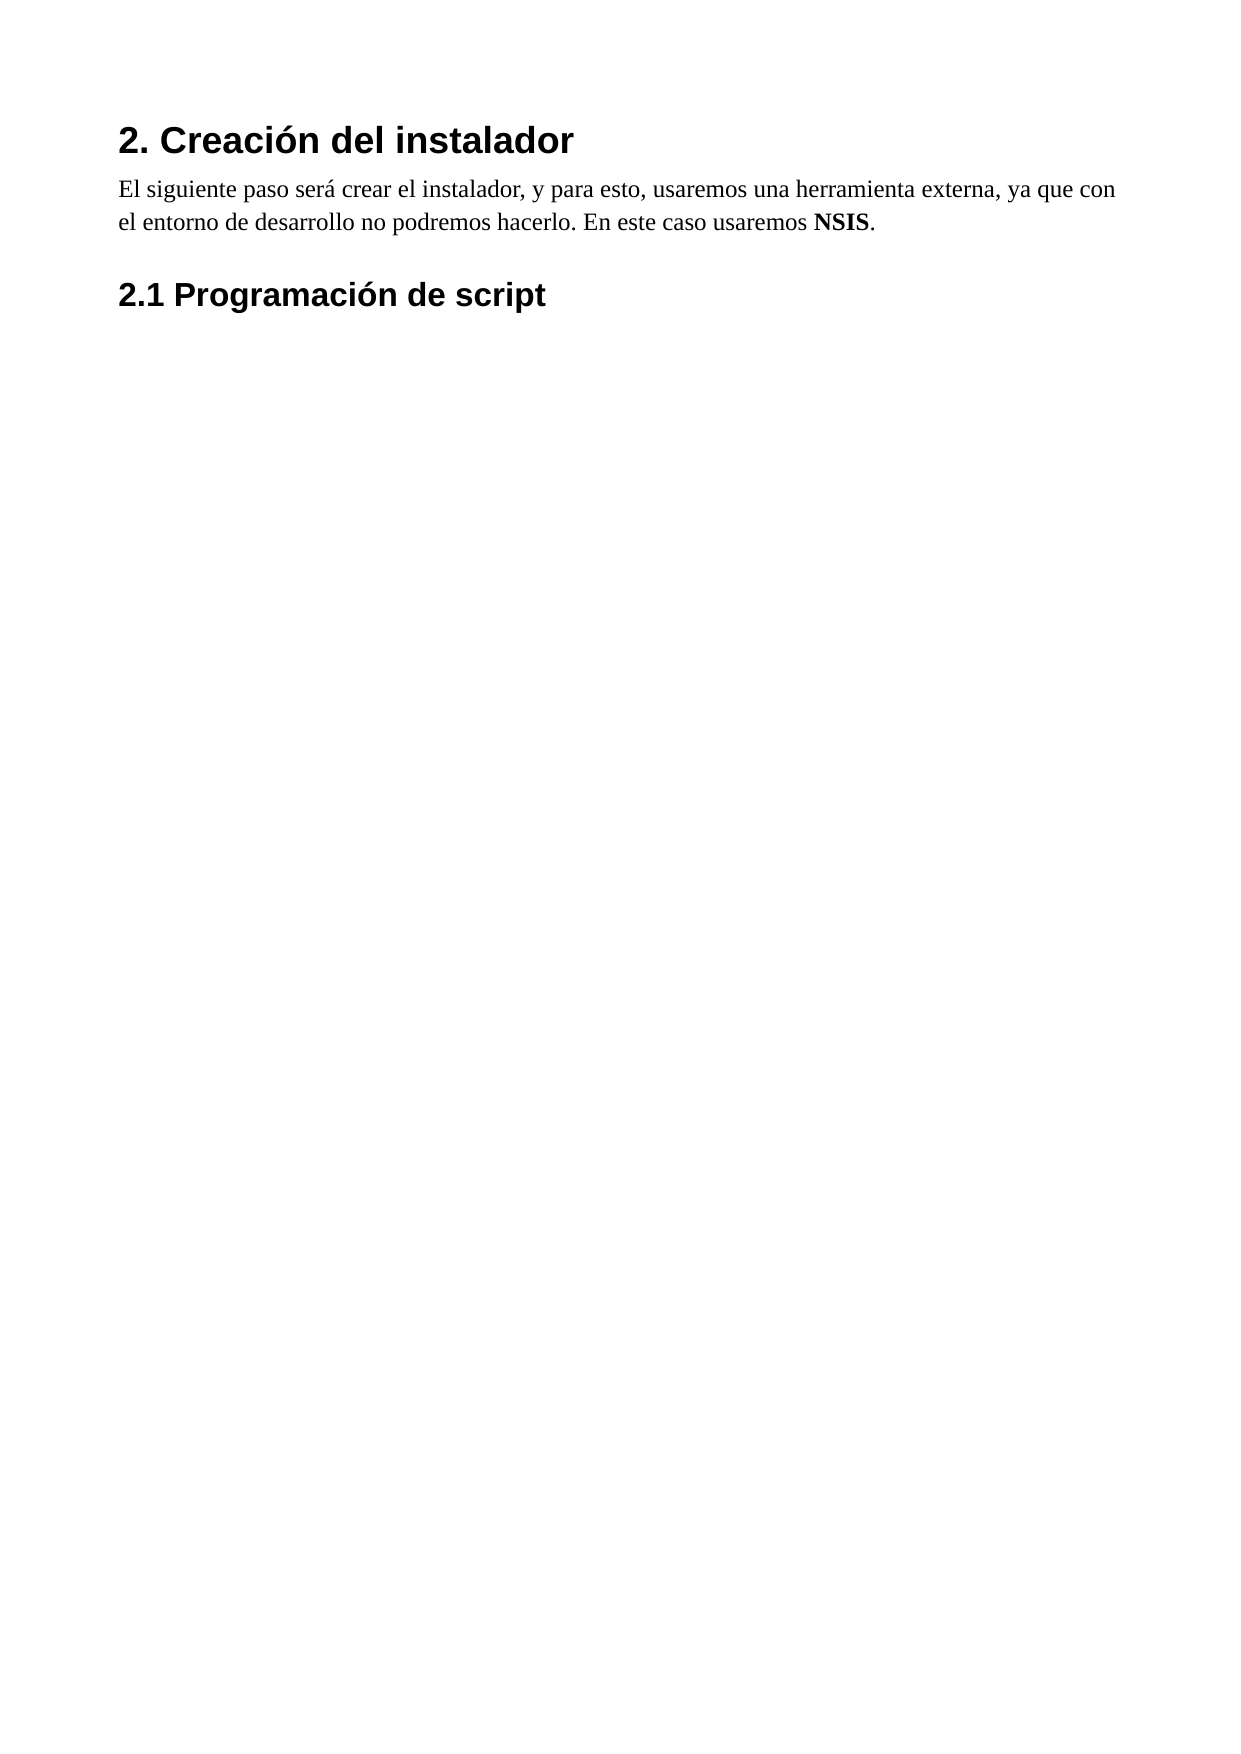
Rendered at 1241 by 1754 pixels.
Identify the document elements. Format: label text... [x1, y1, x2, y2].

subtitle 2.1 Programación de script [118, 275, 1122, 314]
text El siguiente paso será crear el instalador, y para esto, usaremos una herramienta externa, ya que con el entorno de desarrollo no podremos hacerlo. En este caso usaremos NSIS. [118, 174, 1122, 236]
subtitle 2. Creación del instalador [118, 118, 1122, 161]
